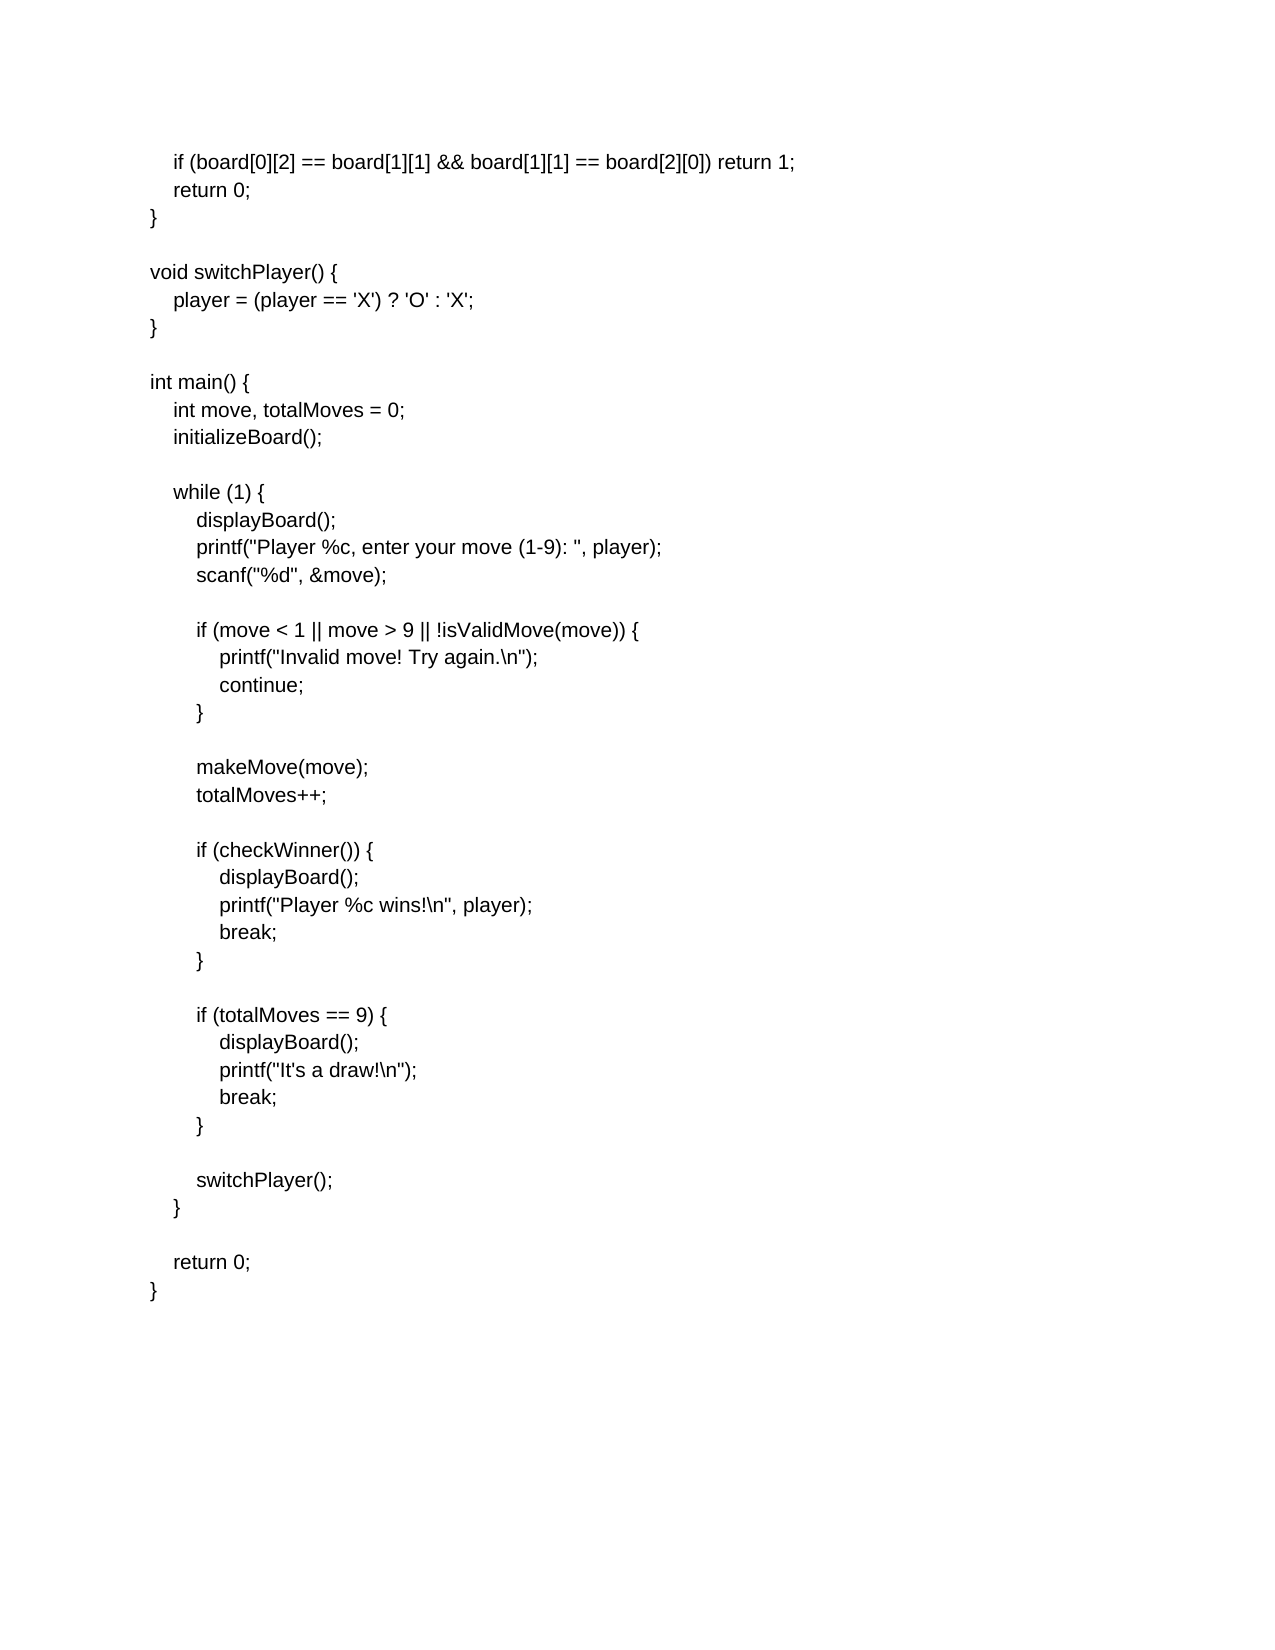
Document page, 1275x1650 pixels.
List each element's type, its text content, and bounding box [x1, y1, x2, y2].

text displayBoard(); [150, 1030, 1125, 1054]
text printf("Invalid move! Try again.\n"); [150, 645, 1125, 669]
text initializeBoard(); [150, 425, 1125, 449]
text totalMoves++; [150, 782, 1125, 806]
text displayBoard(); [150, 507, 1125, 531]
text switchPlayer(); [150, 1167, 1125, 1191]
text continue; [150, 672, 1125, 696]
text } [150, 1277, 1125, 1301]
text } [150, 700, 1125, 724]
text } [150, 205, 1125, 229]
text printf("Player %c wins!\n", player); [150, 892, 1125, 916]
text displayBoard(); [150, 865, 1125, 889]
text makeMove(move); [150, 755, 1125, 779]
text int move, totalMoves = 0; [150, 397, 1125, 421]
text if (board[0][2] == board[1][1] && board[1][1] == board[2][0]) return 1; [150, 150, 1125, 174]
text player = (player == 'X') ? 'O' : 'X'; [150, 287, 1125, 311]
text } [150, 947, 1125, 971]
text } [150, 1195, 1125, 1219]
text } [150, 315, 1125, 339]
text if (move < 1 || move > 9 || !isValidMove(move)) { [150, 617, 1125, 641]
text } [150, 1112, 1125, 1136]
text break; [150, 1085, 1125, 1109]
text scanf("%d", &move); [150, 562, 1125, 586]
text printf("Player %c, enter your move (1-9): ", player); [150, 535, 1125, 559]
text int main() { [150, 370, 1125, 394]
text while (1) { [150, 480, 1125, 504]
text return 0; [150, 1250, 1125, 1274]
text return 0; [150, 177, 1125, 201]
text break; [150, 920, 1125, 944]
text printf("It's a draw!\n"); [150, 1057, 1125, 1081]
text if (checkWinner()) { [150, 837, 1125, 861]
text void switchPlayer() { [150, 260, 1125, 284]
text if (totalMoves == 9) { [150, 1002, 1125, 1026]
